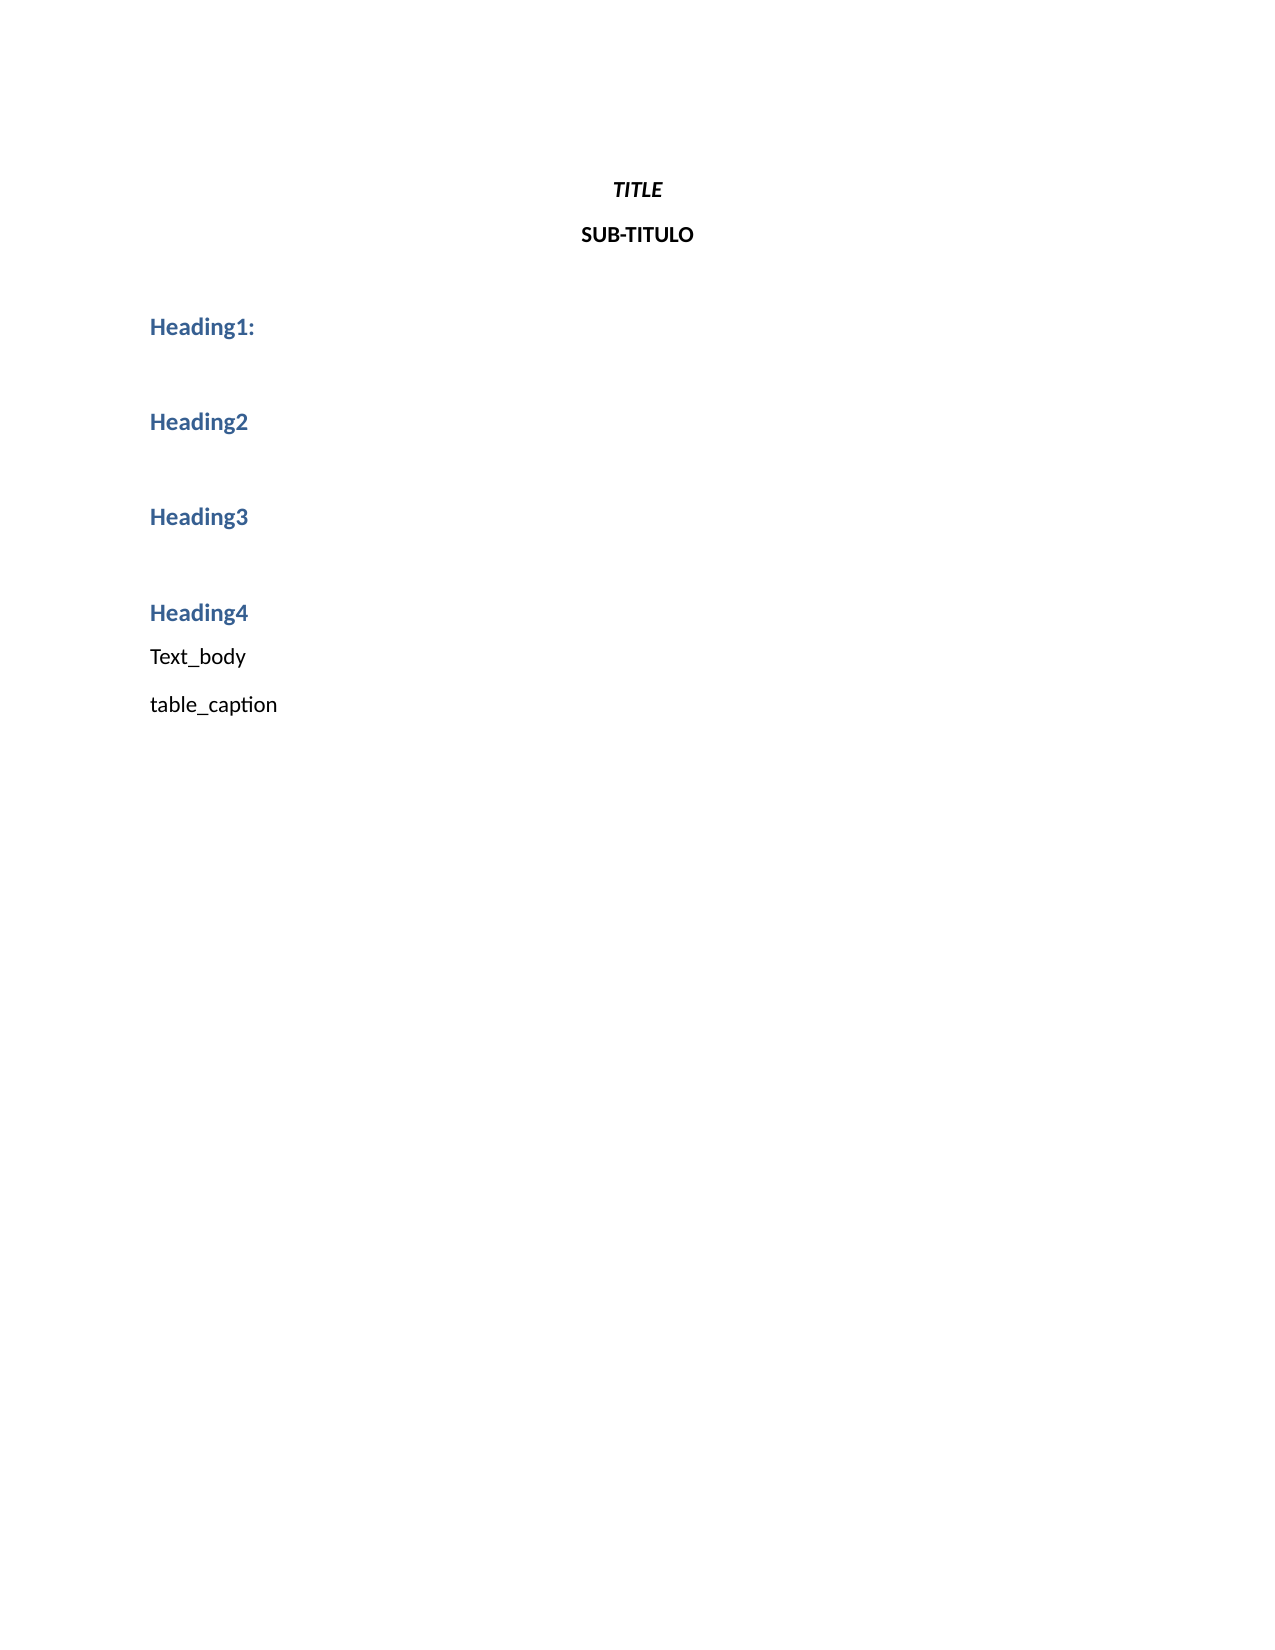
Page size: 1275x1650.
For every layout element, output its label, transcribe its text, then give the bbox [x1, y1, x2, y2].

subtitle SUB-TITULO [150, 220, 1125, 248]
subtitle Heading2 [150, 406, 1125, 437]
subtitle Heading4 [150, 597, 1125, 627]
subtitle Heading1: [150, 311, 1125, 342]
text table_caption [150, 690, 1125, 718]
text Text_body [150, 642, 1125, 671]
title TITLE [150, 175, 1125, 203]
subtitle Heading3 [150, 502, 1125, 532]
